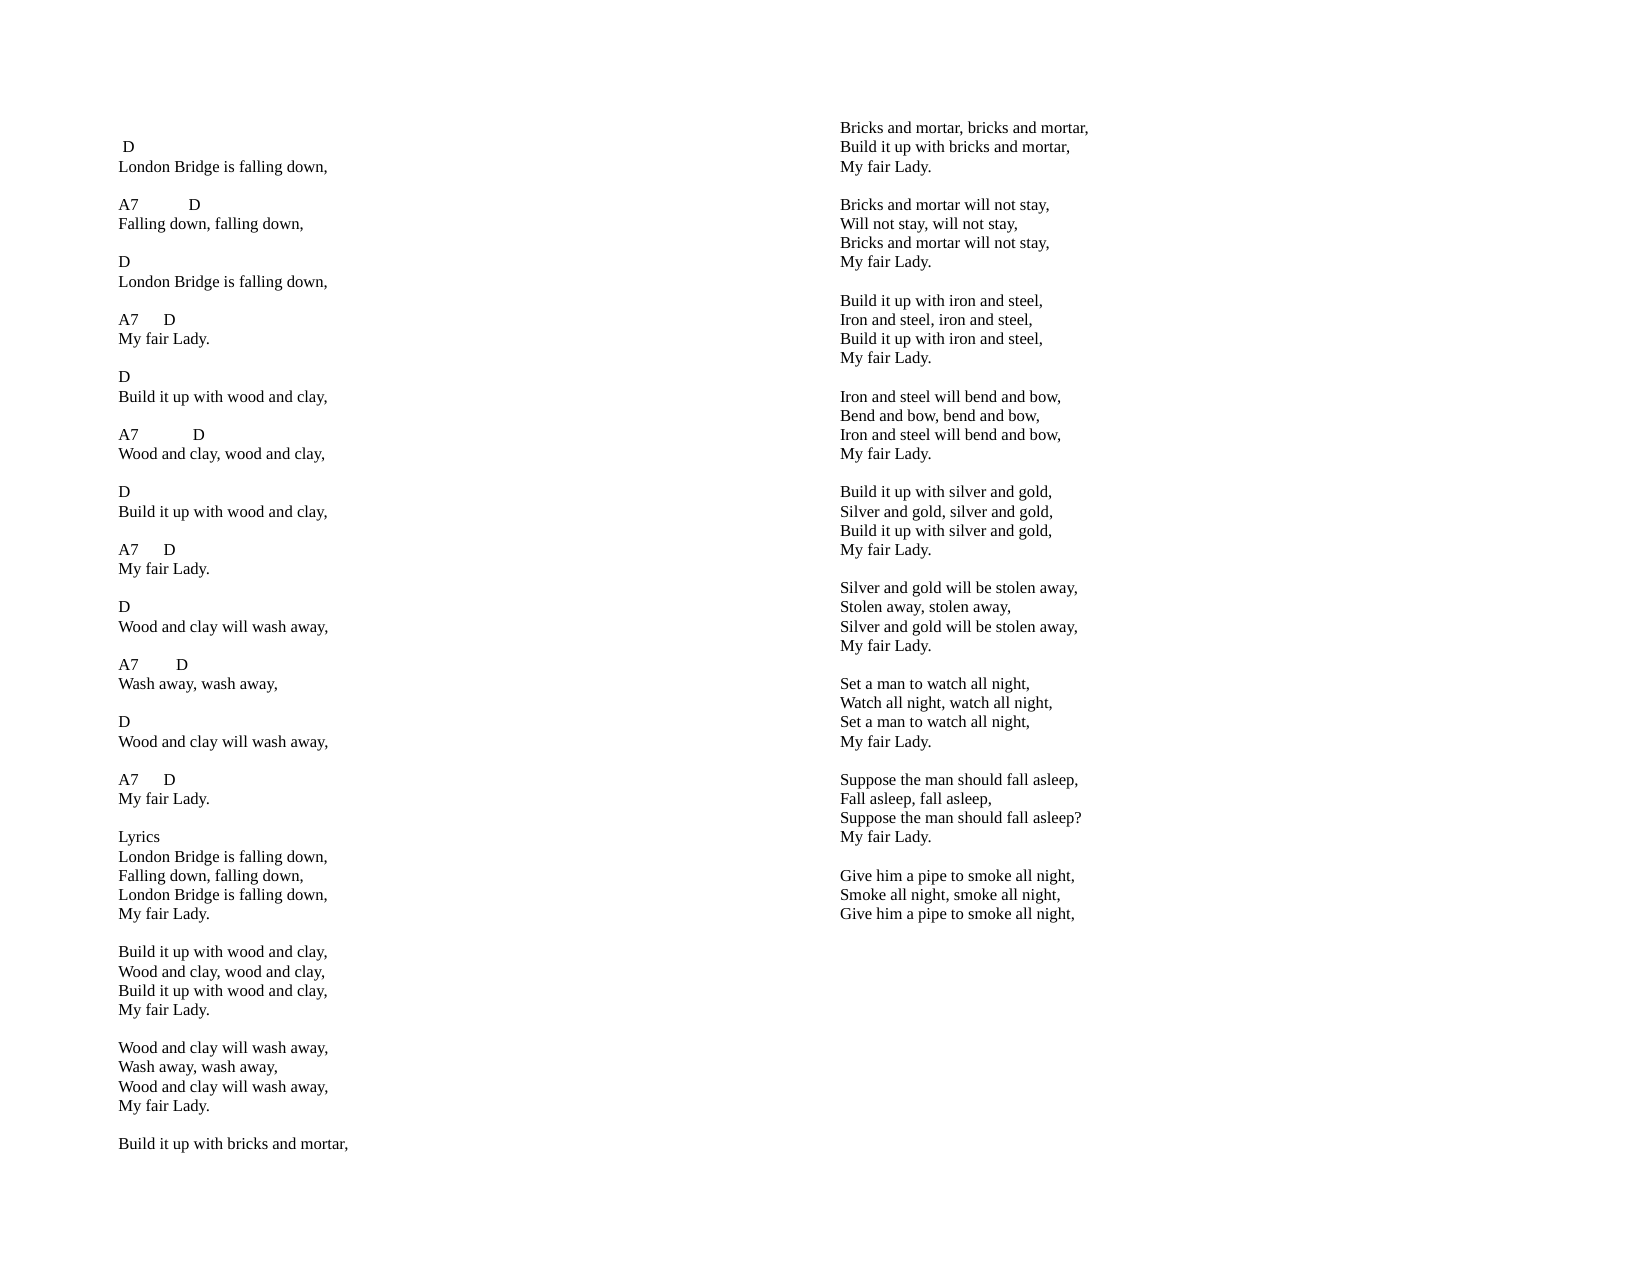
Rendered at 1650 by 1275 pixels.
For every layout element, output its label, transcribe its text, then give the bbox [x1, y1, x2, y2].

text Bricks and mortar will not stay, [840, 195, 1532, 214]
text Wood and clay will wash away, [118, 1038, 810, 1057]
text D [118, 367, 810, 386]
text Build it up with silver and gold, [840, 482, 1532, 501]
text My fair Lady. [840, 156, 1532, 176]
text D [118, 597, 810, 616]
text Build it up with wood and clay, [118, 501, 810, 521]
text Silver and gold will be stolen away, [840, 616, 1532, 636]
text Wash away, wash away, [118, 674, 810, 693]
text My fair Lady. [840, 540, 1532, 559]
text My fair Lady. [840, 636, 1532, 655]
text Set a man to watch all night, [840, 674, 1532, 693]
text My fair Lady. [118, 789, 810, 808]
text Build it up with wood and clay, [118, 981, 810, 1000]
text Will not stay, will not stay, [840, 214, 1532, 233]
text Falling down, falling down, [118, 866, 810, 885]
text Falling down, falling down, [118, 214, 810, 233]
text Fall asleep, fall asleep, [840, 789, 1532, 808]
text Iron and steel will bend and bow, [840, 425, 1532, 444]
text Wash away, wash away, [118, 1057, 810, 1076]
text Set a man to watch all night, [840, 712, 1532, 731]
text Lyrics [118, 827, 810, 846]
text Bricks and mortar will not stay, [840, 233, 1532, 252]
text Smoke all night, smoke all night, [840, 885, 1532, 904]
text London Bridge is falling down, [118, 156, 810, 176]
text My fair Lady. [118, 329, 810, 348]
text London Bridge is falling down, [118, 271, 810, 291]
text Silver and gold, silver and gold, [840, 501, 1532, 521]
text D [118, 712, 810, 731]
text Build it up with iron and steel, [840, 329, 1532, 348]
text D [118, 137, 810, 156]
text London Bridge is falling down, [118, 885, 810, 904]
text My fair Lady. [840, 252, 1532, 271]
text Iron and steel, iron and steel, [840, 310, 1532, 329]
text Build it up with silver and gold, [840, 521, 1532, 540]
text Build it up with wood and clay, [118, 386, 810, 406]
text Wood and clay, wood and clay, [118, 961, 810, 981]
text Stolen away, stolen away, [840, 597, 1532, 616]
text A7 D [118, 310, 810, 329]
text Suppose the man should fall asleep? [840, 808, 1532, 827]
text Wood and clay, wood and clay, [118, 444, 810, 463]
text D [118, 482, 810, 501]
text Bricks and mortar, bricks and mortar, [840, 118, 1532, 137]
text My fair Lady. [118, 1000, 810, 1019]
text My fair Lady. [840, 348, 1532, 367]
text A7 D [118, 195, 810, 214]
text Wood and clay will wash away, [118, 616, 810, 636]
text A7 D [118, 770, 810, 789]
text My fair Lady. [840, 444, 1532, 463]
text A7 D [118, 540, 810, 559]
text My fair Lady. [840, 731, 1532, 751]
text Build it up with bricks and mortar, [840, 137, 1532, 156]
text Iron and steel will bend and bow, [840, 386, 1532, 406]
text My fair Lady. [118, 1096, 810, 1115]
text Give him a pipe to smoke all night, [840, 904, 1532, 923]
text Build it up with wood and clay, [118, 942, 810, 961]
text Wood and clay will wash away, [118, 1076, 810, 1096]
text Bend and bow, bend and bow, [840, 406, 1532, 425]
text A7 D [118, 655, 810, 674]
text Silver and gold will be stolen away, [840, 578, 1532, 597]
text D [118, 252, 810, 271]
text A7 D [118, 425, 810, 444]
text Build it up with bricks and mortar, [118, 1134, 810, 1153]
text Suppose the man should fall asleep, [840, 770, 1532, 789]
text My fair Lady. [118, 904, 810, 923]
text Watch all night, watch all night, [840, 693, 1532, 712]
text My fair Lady. [118, 559, 810, 578]
text Build it up with iron and steel, [840, 291, 1532, 310]
text Give him a pipe to smoke all night, [840, 866, 1532, 885]
text My fair Lady. [840, 827, 1532, 846]
text Wood and clay will wash away, [118, 731, 810, 751]
text London Bridge is falling down, [118, 846, 810, 866]
